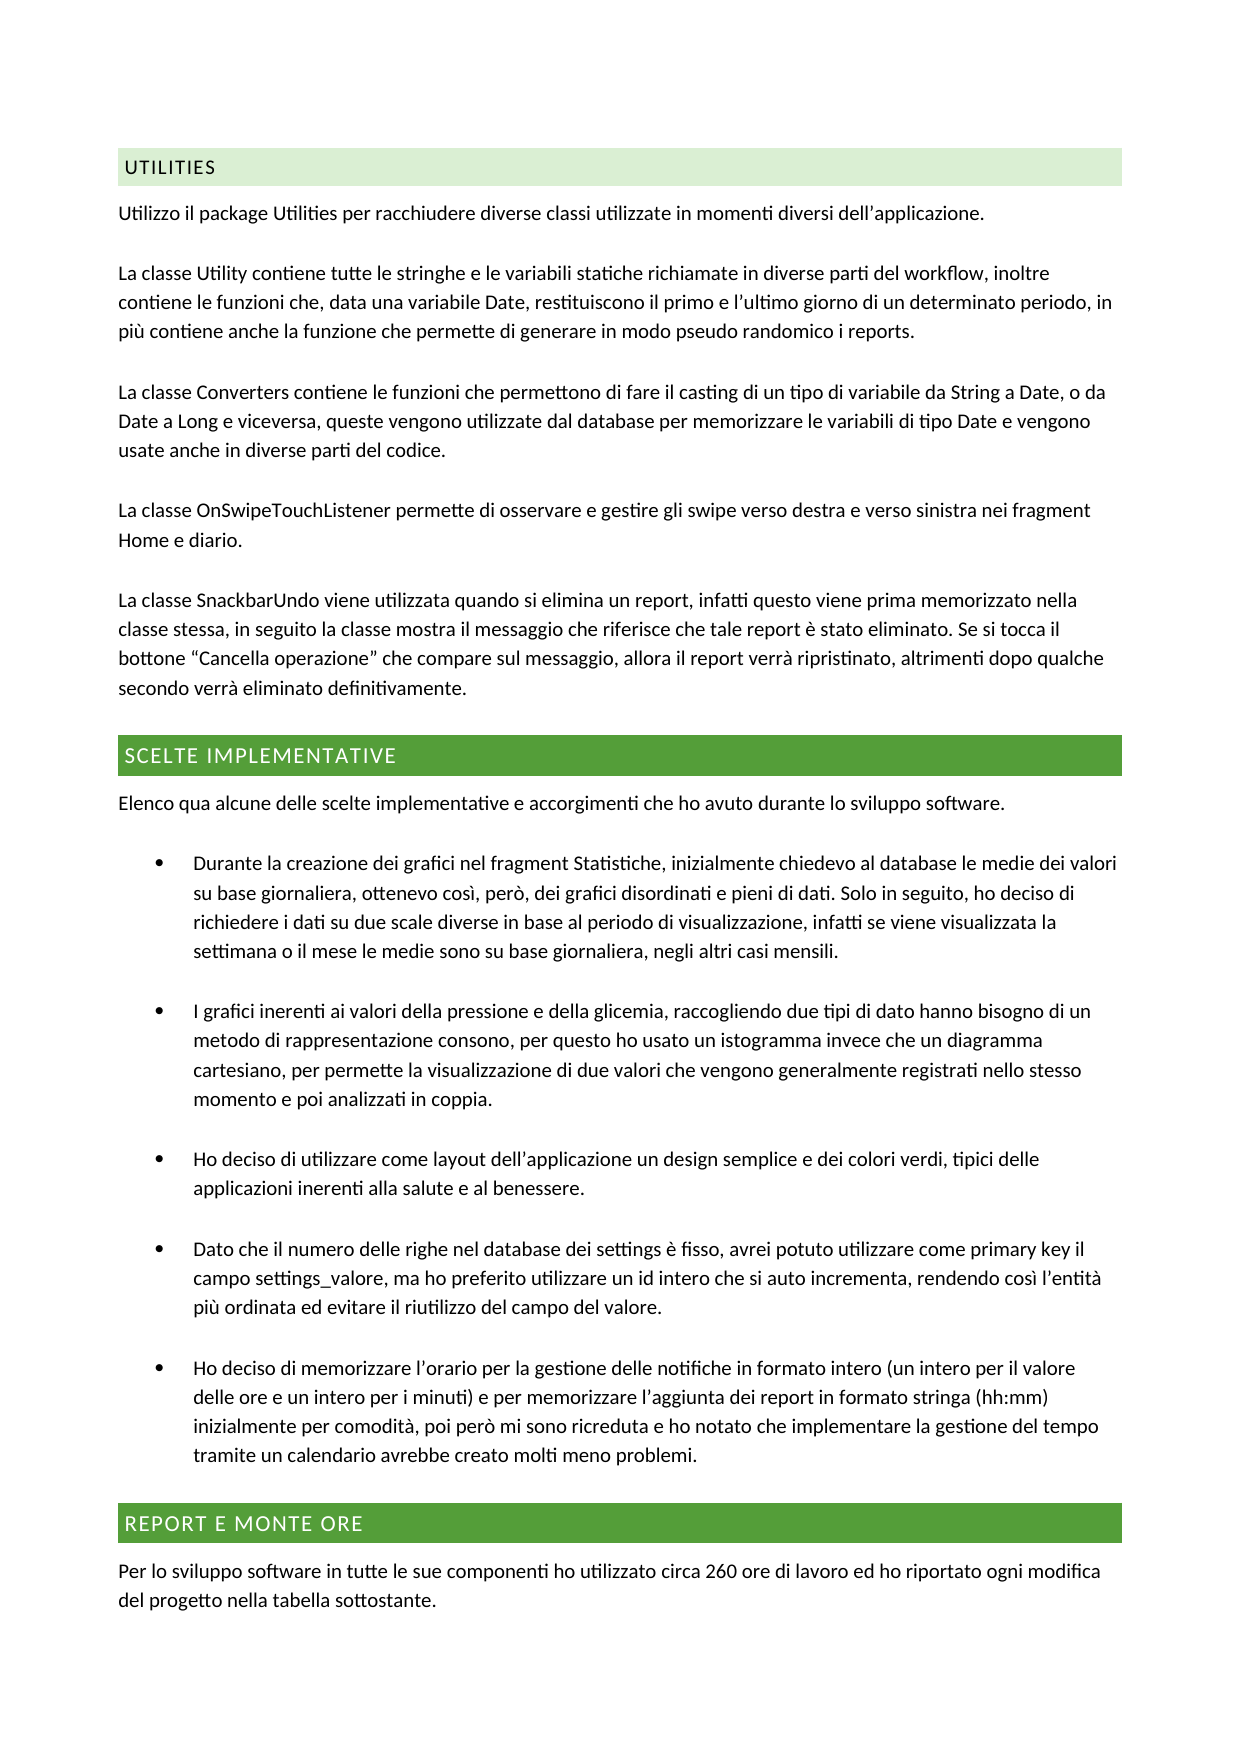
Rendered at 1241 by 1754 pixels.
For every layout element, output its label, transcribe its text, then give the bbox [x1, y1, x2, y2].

list Durante la creazione dei grafici nel fragment Statistiche, inizialmente chiedevo al database le medie dei valori su base giornaliera, ottenevo così, però, dei grafici disordinati e pieni di dati. Solo in seguito, ho deciso di richiedere i dati su due scale diverse in base al periodo di visualizzazione, infatti se viene visualizzata la settimana o il mese le medie sono su base giornaliera, negli altri casi mensili. [156, 851, 1122, 963]
list I grafici inerenti ai valori della pressione e della glicemia, raccogliendo due tipi di dato hanno bisogno di un metodo di rappresentazione consono, per questo ho usato un istogramma invece che un diagramma cartesiano, per permette la visualizzazione di due valori che vengono generalmente registrati nello stesso momento e poi analizzati in coppia. [156, 998, 1122, 1111]
subtitle Report e monte ore [124, 1509, 1116, 1537]
list Dato che il numero delle righe nel database dei settings è fisso, avrei potuto utilizzare come primary key il campo settings_valore, ma ho preferito utilizzare un id intero che si auto incrementa, rendendo così l’entità più ordinata ed evitare il riutilizzo del campo del valore. [156, 1236, 1122, 1320]
text La classe Converters contiene le funzioni che permettono di fare il casting di un tipo di variabile da String a Date, o da Date a Long e viceversa, queste vengono utilizzate dal database per memorizzare le variabili di tipo Date e vengono usate anche in diverse parti del codice. [118, 379, 1122, 463]
text La classe SnackbarUndo viene utilizzata quando si elimina un report, infatti questo viene prima memorizzato nella classe stessa, in seguito la classe mostra il messaggio che riferisce che tale report è stato eliminato. Se si tocca il bottone “Cancella operazione” che compare sul messaggio, allora il report verrà ripristinato, altrimenti dopo qualche secondo verrà eliminato definitivamente. [118, 587, 1122, 700]
text Utilizzo il package Utilities per racchiudere diverse classi utilizzate in momenti diversi dell’applicazione. [118, 200, 1122, 225]
text La classe Utility contiene tutte le stringhe e le variabili statiche richiamate in diverse parti del workflow, inoltre contiene le funzioni che, data una variabile Date, restituiscono il primo e l’ultimo giorno di un determinato periodo, in più contiene anche la funzione che permette di generare in modo pseudo randomico i reports. [118, 260, 1122, 344]
text Elenco qua alcune delle scelte implementative e accorgimenti che ho avuto durante lo sviluppo software. [118, 790, 1122, 816]
list Ho deciso di memorizzare l’orario per la gestione delle notifiche in formato intero (un intero per il valore delle ore e un intero per i minuti) e per memorizzare l’aggiunta dei report in formato stringa (hh:mm) inizialmente per comodità, poi però mi sono ricreduta e ho notato che implementare la gestione del tempo tramite un calendario avrebbe creato molti meno problemi. [156, 1355, 1122, 1468]
subtitle Scelte implementative [124, 741, 1116, 769]
text La classe OnSwipeTouchListener permette di osservare e gestire gli swipe verso destra e verso sinistra nei fragment Home e diario. [118, 498, 1122, 552]
list Ho deciso di utilizzare come layout dell’applicazione un design semplice e dei colori verdi, tipici delle applicazioni inerenti alla salute e al benessere. [156, 1146, 1122, 1201]
subtitle Utilities [124, 154, 1116, 179]
text Per lo sviluppo software in tutte le sue componenti ho utilizzato circa 260 ore di lavoro ed ho riportato ogni modifica del progetto nella tabella sottostante. [118, 1558, 1122, 1612]
